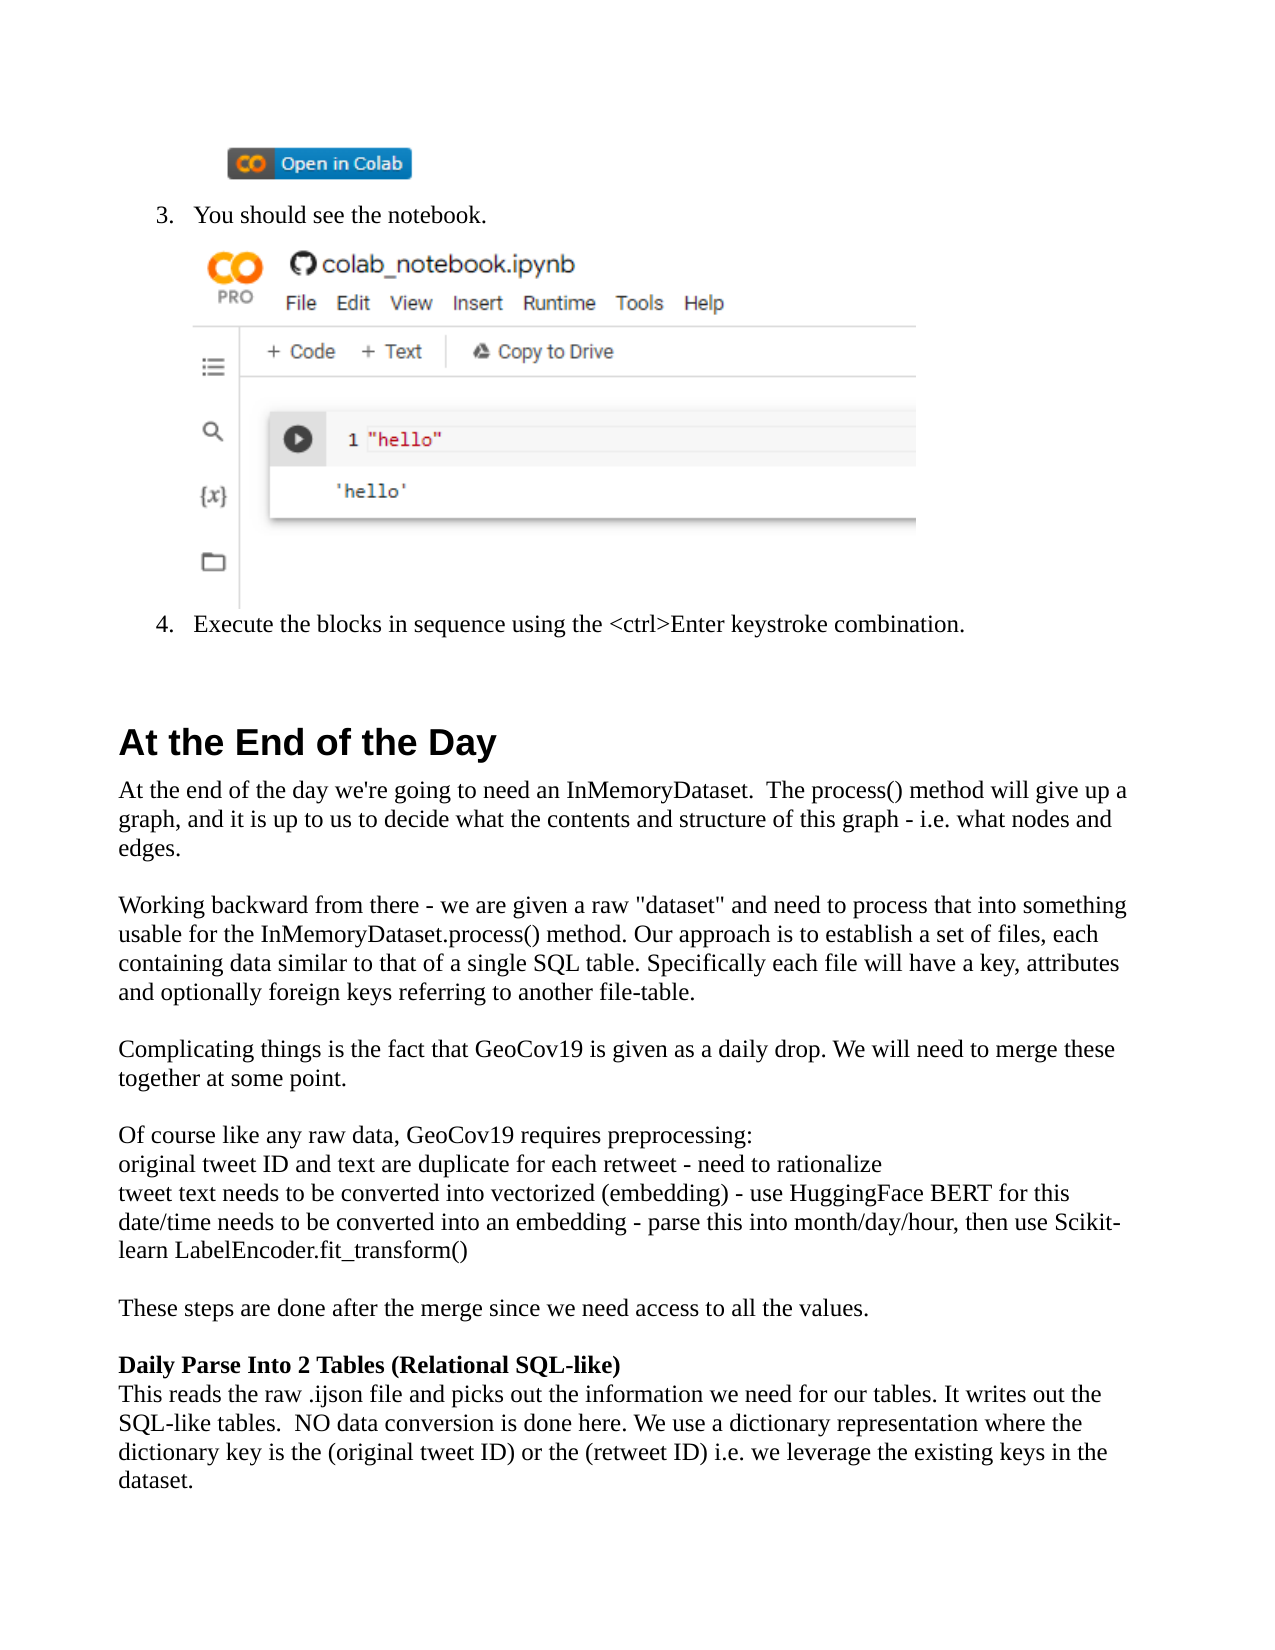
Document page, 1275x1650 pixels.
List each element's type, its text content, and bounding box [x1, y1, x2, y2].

text At the end of the day we're going to need an InMemoryDataset. The process() method will give up a graph, and it is up to us to decide what the contents and structure of this graph - i.e. what nodes and edges. [118, 776, 1157, 862]
list Execute the blocks in sequence using the <ctrl>Enter keystroke combination. [156, 228, 1157, 637]
text Daily Parse Into 2 Tables (Relational SQL-like) [118, 1351, 1157, 1379]
text Working backward from there - we are given a raw "dataset" and need to process that into something usable for the InMemoryDataset.process() method. Our approach is to establish a set of files, each containing data similar to that of a single SQL table. Specifically each file will have a key, attributes and optionally foreign keys referring to another file-table. [118, 891, 1157, 1006]
text original tweet ID and text are duplicate for each retweet - need to rationalize [118, 1149, 1157, 1178]
text tweet text needs to be converted into vectorized (embedding) - use HuggingFace BERT for this [118, 1178, 1157, 1207]
text Of course like any raw data, GeoCov19 requires preprocessing: [118, 1121, 1157, 1149]
text These steps are done after the merge since we need access to all the values. [118, 1293, 1157, 1322]
text Complicating things is the fact that GeoCov19 is given as a daily drop. We will need to merge these together at some point. [118, 1034, 1157, 1092]
list You should see the notebook. [156, 118, 1157, 228]
text date/time needs to be converted into an embedding - parse this into month/day/hour, then use Scikit-learn LabelEncoder.fit_transform() [118, 1207, 1157, 1264]
picture [192, 243, 916, 609]
subtitle At the End of the Day [118, 720, 1157, 763]
text This reads the raw .ijson file and picks out the information we need for our tables. It writes out the SQL-like tables. NO data conversion is done here. We use a dictionary representation where the dictionary key is the (original tweet ID) or the (retweet ID) i.e. we leverage the existing keys in the dataset. [118, 1379, 1157, 1494]
picture [198, 123, 431, 200]
